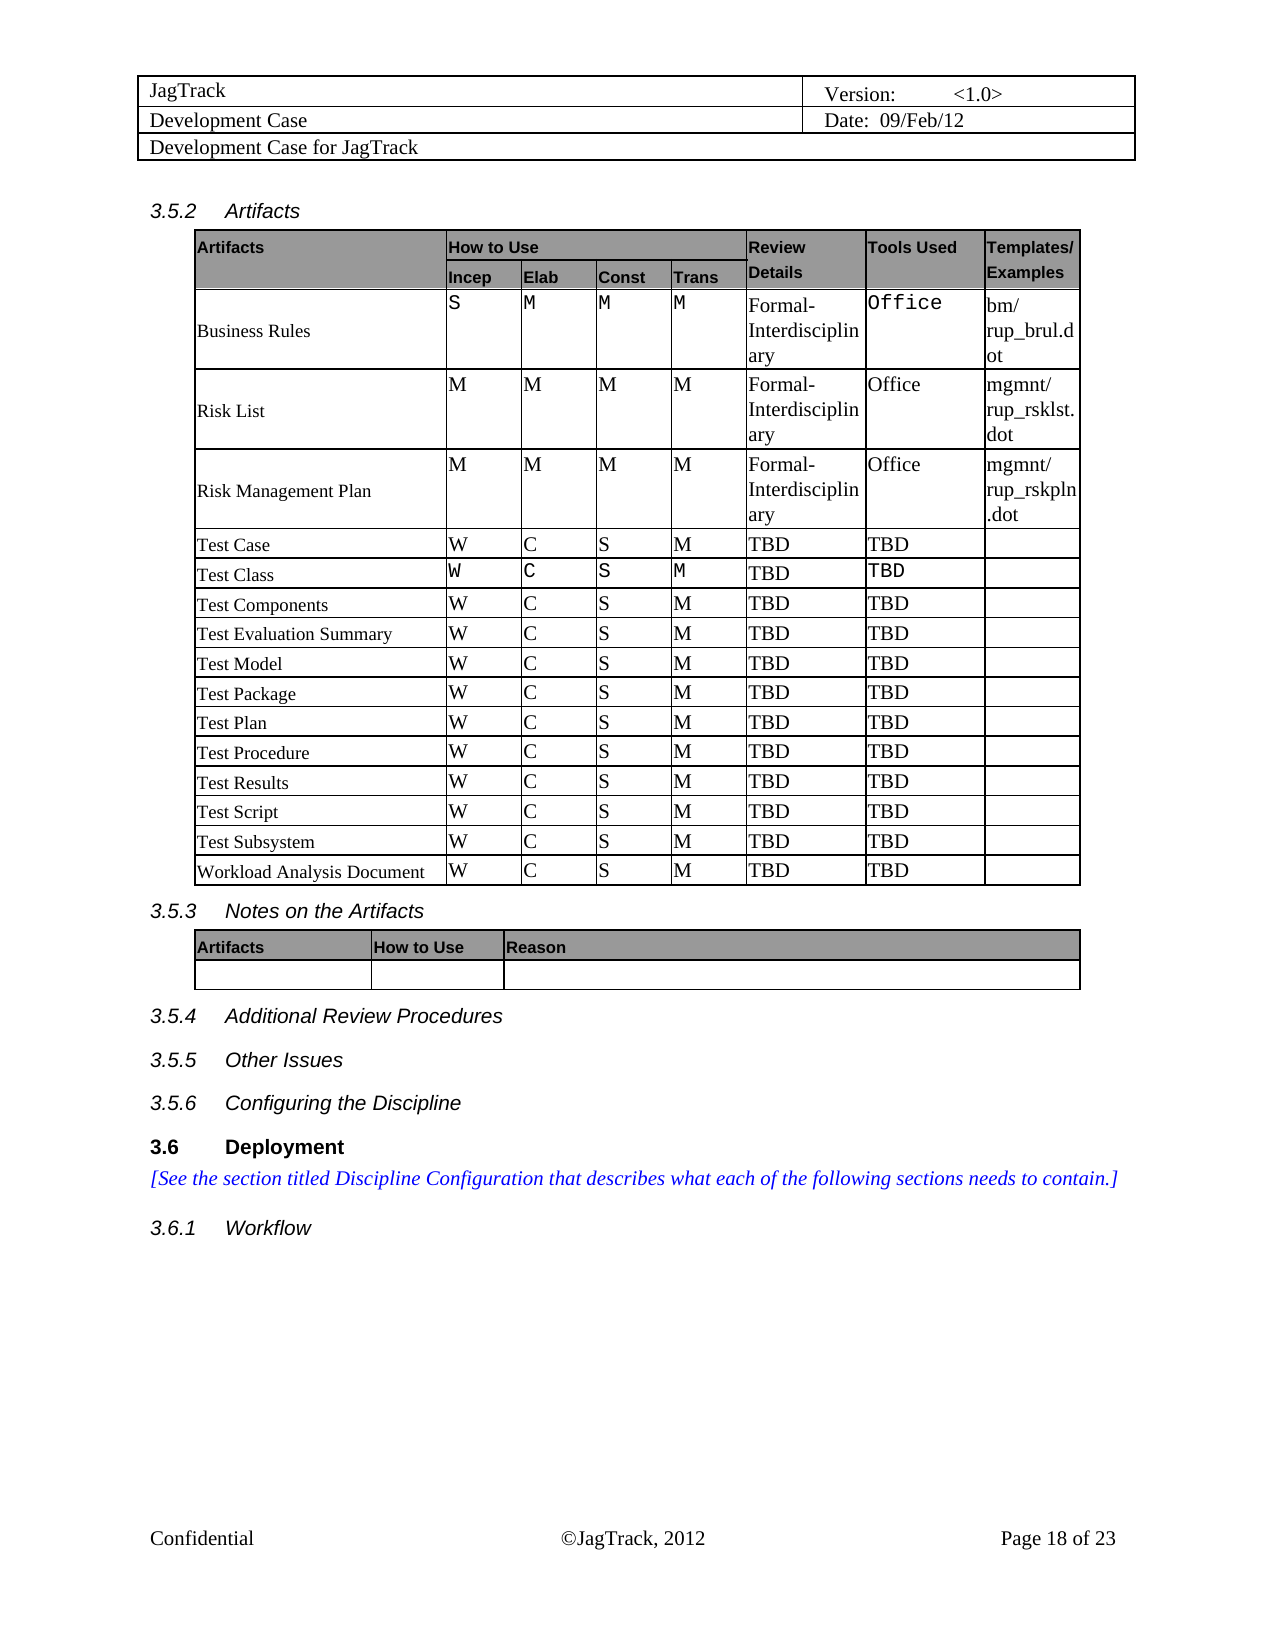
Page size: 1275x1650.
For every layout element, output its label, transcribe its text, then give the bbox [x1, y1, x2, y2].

table_cell TBD [747, 856, 865, 884]
table_cell C [522, 559, 596, 587]
table_cell [986, 737, 1079, 765]
table_cell M [447, 370, 521, 448]
table_cell [986, 618, 1079, 646]
table_cell W [447, 826, 521, 854]
table_cell TBD [867, 707, 984, 735]
table_cell [986, 796, 1079, 824]
table_cell M [672, 648, 746, 676]
table_cell W [447, 678, 521, 706]
table_cell TBD [867, 856, 984, 884]
table_cell W [447, 529, 521, 557]
table_cell TBD [867, 737, 984, 765]
table_header Reason [505, 931, 1079, 959]
table_cell Trans [672, 261, 746, 288]
table_cell S [597, 618, 671, 646]
table_header Artifacts [196, 231, 446, 288]
table_cell TBD [867, 767, 984, 795]
table_cell Office [867, 370, 984, 448]
table_cell M [672, 856, 746, 884]
table_cell [505, 961, 1079, 988]
table_cell W [447, 796, 521, 824]
table_cell M [522, 290, 596, 368]
table_cell [986, 559, 1079, 587]
table_cell M [672, 707, 746, 735]
table_cell Elab [522, 261, 596, 288]
table_cell TBD [747, 678, 865, 706]
table_cell S [597, 796, 671, 824]
subtitle Configuring the Discipline [150, 1090, 1125, 1115]
table_cell M [672, 796, 746, 824]
table_cell M [447, 450, 521, 528]
table_cell M [672, 678, 746, 706]
table_cell TBD [747, 618, 865, 646]
table_cell S [597, 767, 671, 795]
table_cell [986, 589, 1079, 617]
table_cell Test Case [196, 529, 446, 557]
table_cell M [597, 290, 671, 368]
table_cell W [447, 767, 521, 795]
table_cell Test Model [196, 648, 446, 676]
table_cell Business Rules [196, 290, 446, 368]
table_cell Test Plan [196, 707, 446, 735]
table_header How to Use [447, 231, 746, 259]
table_cell [986, 678, 1079, 706]
table_cell M [522, 370, 596, 448]
table_cell Test Procedure [196, 737, 446, 765]
table_cell Test Package [196, 678, 446, 706]
table_cell TBD [867, 678, 984, 706]
table_cell M [672, 559, 746, 587]
table_cell TBD [747, 559, 865, 587]
table_cell Test Class [196, 559, 446, 587]
table_cell Incep [447, 261, 521, 288]
table_cell TBD [867, 529, 984, 557]
table_cell TBD [747, 529, 865, 557]
table_cell Workload Analysis Document [196, 856, 446, 884]
table_cell Office [867, 450, 984, 528]
table_cell M [672, 529, 746, 557]
table_cell C [522, 648, 596, 676]
table_cell Const [597, 261, 671, 288]
table_cell S [597, 826, 671, 854]
table_cell Office [867, 290, 984, 368]
table_cell [986, 529, 1079, 557]
table_cell TBD [747, 648, 865, 676]
table_cell TBD [747, 589, 865, 617]
table_cell S [597, 856, 671, 884]
table_header Templates/ Examples [986, 231, 1079, 288]
table_cell S [597, 559, 671, 587]
table_cell Test Evaluation Summary [196, 618, 446, 646]
table_cell M [672, 290, 746, 368]
table_cell [372, 961, 503, 988]
table_header Review Details [747, 231, 865, 288]
table_cell W [447, 737, 521, 765]
table_cell [986, 856, 1079, 884]
table_cell Formal-Interdisciplinary [747, 450, 865, 528]
table_cell Risk Management Plan [196, 450, 446, 528]
table_cell W [447, 856, 521, 884]
table_cell bm/rup_brul.dot [986, 290, 1079, 368]
table_cell Formal-Interdisciplinary [747, 370, 865, 448]
table_cell mgmnt/rup_rsklst.dot [986, 370, 1079, 448]
table_cell S [597, 737, 671, 765]
subtitle Workflow [150, 1215, 1125, 1240]
table_cell S [597, 678, 671, 706]
table_cell M [672, 450, 746, 528]
table_cell M [672, 826, 746, 854]
subtitle Notes on the Artifacts [150, 898, 1125, 923]
table_cell Test Results [196, 767, 446, 795]
table_cell C [522, 707, 596, 735]
table_cell TBD [747, 737, 865, 765]
table_cell M [672, 370, 746, 448]
table_cell C [522, 618, 596, 646]
table_cell W [447, 707, 521, 735]
table_cell C [522, 856, 596, 884]
table_cell Risk List [196, 370, 446, 448]
table_cell W [447, 618, 521, 646]
table_cell S [597, 707, 671, 735]
table_cell W [447, 648, 521, 676]
table_cell C [522, 589, 596, 617]
table_cell M [672, 737, 746, 765]
table_cell M [672, 618, 746, 646]
table_cell TBD [867, 648, 984, 676]
table_cell [986, 767, 1079, 795]
table_header Artifacts [196, 931, 371, 959]
table_cell C [522, 796, 596, 824]
table_cell TBD [867, 826, 984, 854]
table_cell W [447, 589, 521, 617]
table_cell [986, 648, 1079, 676]
table_cell C [522, 529, 596, 557]
table_cell M [597, 370, 671, 448]
table_cell TBD [867, 559, 984, 587]
table_cell Test Components [196, 589, 446, 617]
subtitle Deployment [150, 1134, 1125, 1159]
table_cell S [597, 589, 671, 617]
table_cell [196, 961, 371, 988]
table_cell [986, 826, 1079, 854]
table_cell TBD [747, 707, 865, 735]
table_cell S [597, 529, 671, 557]
table_cell TBD [747, 767, 865, 795]
subtitle Artifacts [150, 198, 1125, 223]
table_cell TBD [867, 618, 984, 646]
subtitle Other Issues [150, 1046, 1125, 1071]
table_cell TBD [747, 826, 865, 854]
table_cell C [522, 678, 596, 706]
table_cell Test Subsystem [196, 826, 446, 854]
table_cell M [522, 450, 596, 528]
table_cell W [447, 559, 521, 587]
table_cell S [447, 290, 521, 368]
table_cell Formal-Interdisciplinary [747, 290, 865, 368]
table_cell C [522, 737, 596, 765]
table_cell S [597, 648, 671, 676]
table_cell [986, 707, 1079, 735]
text [See the section titled Discipline Configuration that describes what each of the following sections needs to contain.] [150, 1165, 1125, 1190]
subtitle Additional Review Procedures [150, 1003, 1125, 1028]
table_cell M [597, 450, 671, 528]
table_header Tools Used [867, 231, 984, 288]
table_header How to Use [372, 931, 503, 959]
table_cell mgmnt/rup_rskpln.dot [986, 450, 1079, 528]
table_cell TBD [867, 589, 984, 617]
table_cell TBD [747, 796, 865, 824]
table_cell TBD [867, 796, 984, 824]
table_cell M [672, 589, 746, 617]
table_cell C [522, 767, 596, 795]
table_cell M [672, 767, 746, 795]
table_cell Test Script [196, 796, 446, 824]
table_cell C [522, 826, 596, 854]
